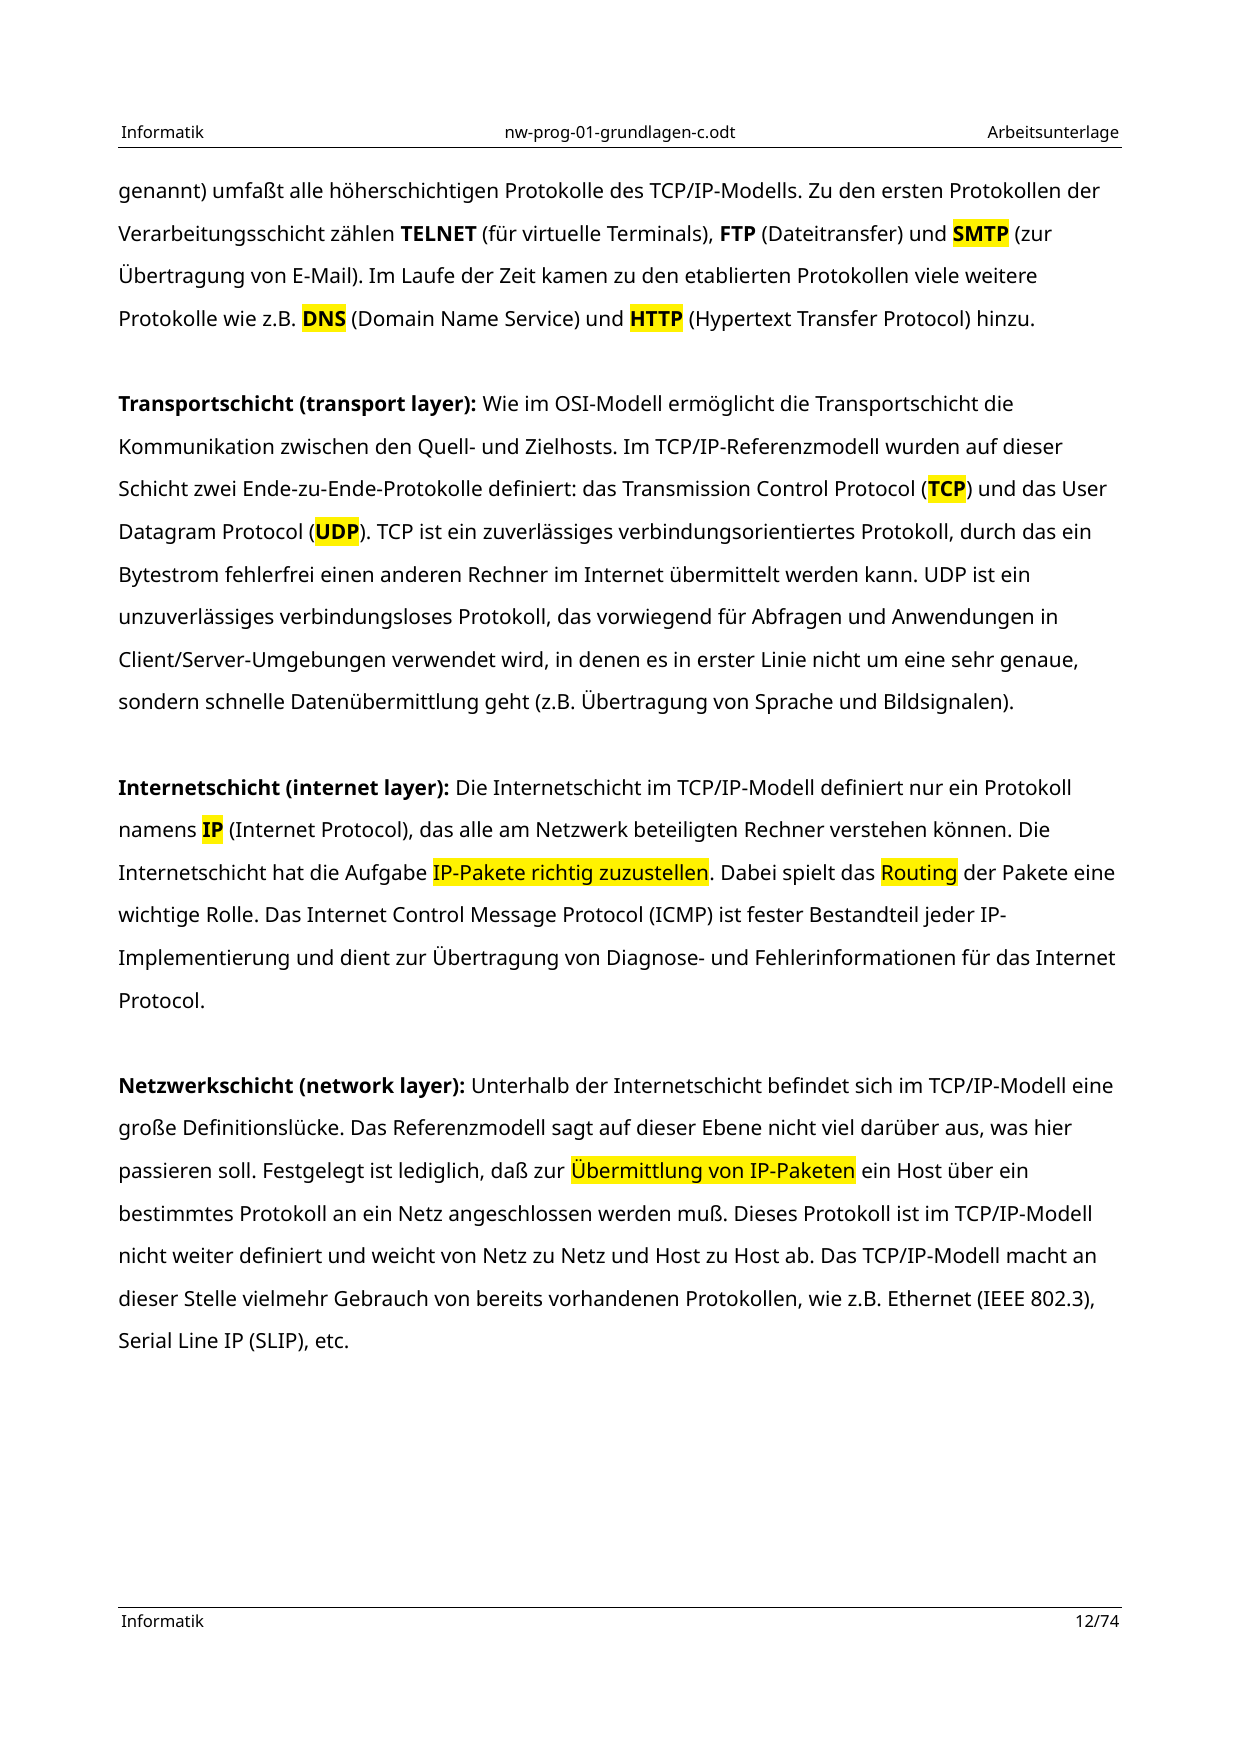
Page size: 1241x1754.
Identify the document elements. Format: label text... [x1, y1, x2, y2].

text Transportschicht (transport layer): Wie im OSI-Modell ermöglicht die Transportschicht die Kommunikation zwischen den Quell- und Zielhosts. Im TCP/IP-Referenzmodell wurden auf dieser Schicht zwei Ende-zu-Ende-Protokolle definiert: das Transmission Control Protocol (TCP) und das User Datagram Protocol (UDP). TCP ist ein zuverlässiges verbindungsorientiertes Protokoll, durch das ein Bytestrom fehlerfrei einen anderen Rechner im Internet übermittelt werden kann. UDP ist ein unzuverlässiges verbindungsloses Protokoll, das vorwiegend für Abfragen und Anwendungen in Client/Server-Umgebungen verwendet wird, in denen es in erster Linie nicht um eine sehr genaue, sondern schnelle Datenübermittlung geht (z.B. Übertragung von Sprache und Bildsignalen). [118, 389, 1122, 716]
text Netzwerkschicht (network layer): Unterhalb der Internetschicht befindet sich im TCP/IP-Modell eine große Definitionslücke. Das Referenzmodell sagt auf dieser Ebene nicht viel darüber aus, was hier passieren soll. Festgelegt ist lediglich, daß zur Übermittlung von IP-Paketen ein Host über ein bestimmtes Protokoll an ein Netz angeschlossen werden muß. Dieses Protokoll ist im TCP/IP-Modell nicht weiter definiert und weicht von Netz zu Netz und Host zu Host ab. Das TCP/IP-Modell macht an dieser Stelle vielmehr Gebrauch von bereits vorhandenen Protokollen, wie z.B. Ethernet (IEEE 802.3), Serial Line IP (SLIP), etc. [118, 1071, 1122, 1355]
text genannt) umfaßt alle höherschichtigen Protokolle des TCP/IP-Modells. Zu den ersten Protokollen der Verarbeitungsschicht zählen TELNET (für virtuelle Terminals), FTP (Dateitransfer) und SMTP (zur Übertragung von E-Mail). Im Laufe der Zeit kamen zu den etablierten Protokollen viele weitere Protokolle wie z.B. DNS (Domain Name Service) und HTTP (Hypertext Transfer Protocol) hinzu. [118, 176, 1122, 332]
text Internetschicht (internet layer): Die Internetschicht im TCP/IP-Modell definiert nur ein Protokoll namens IP (Internet Protocol), das alle am Netzwerk beteiligten Rechner verstehen können. Die Internetschicht hat die Aufgabe IP-Pakete richtig zuzustellen. Dabei spielt das Routing der Pakete eine wichtige Rolle. Das Internet Control Message Protocol (ICMP) ist fester Bestandteil jeder IP-Implementierung und dient zur Übertragung von Diagnose- und Fehlerinformationen für das Internet Protocol. [118, 773, 1122, 1014]
